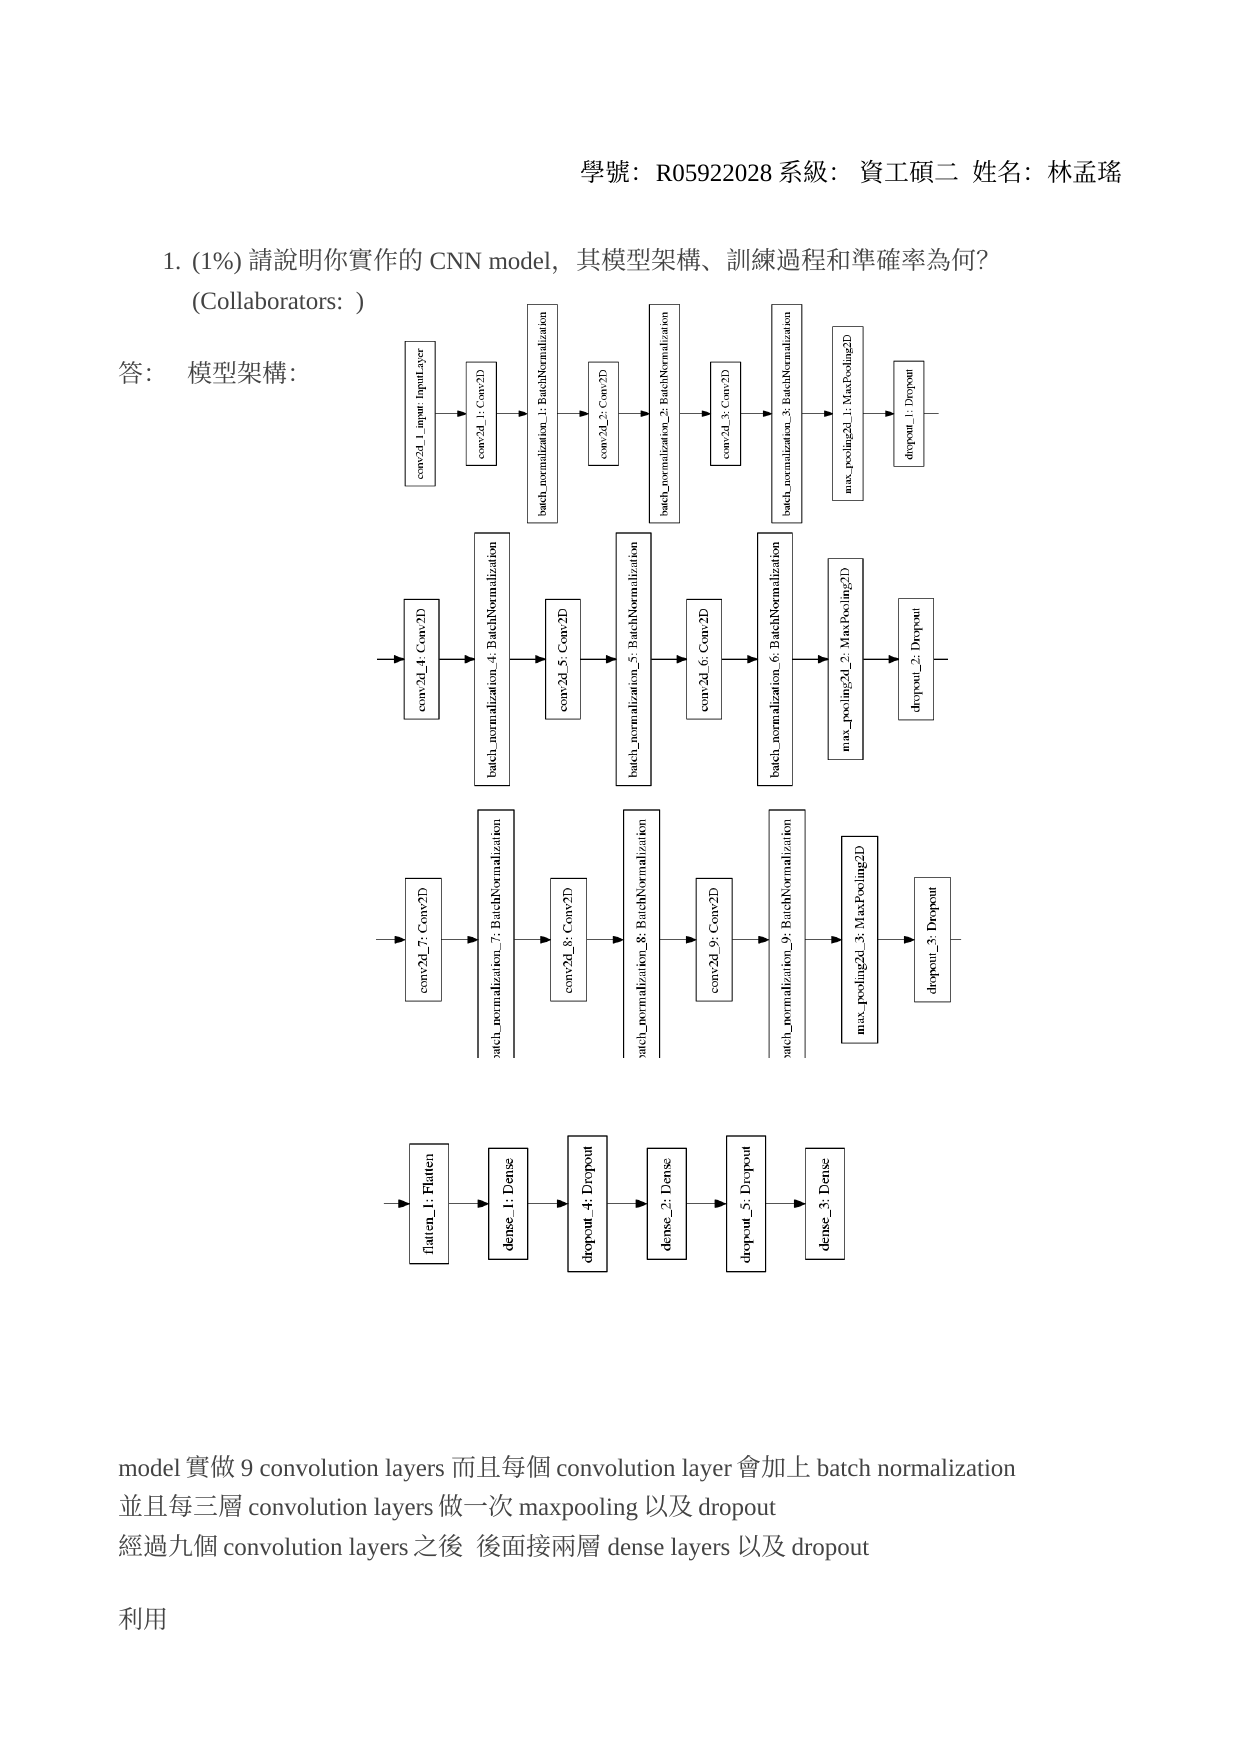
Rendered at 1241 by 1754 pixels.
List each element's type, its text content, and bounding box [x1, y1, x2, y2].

picture [376, 806, 962, 1349]
picture [377, 529, 948, 789]
text [939, 359, 1122, 388]
picture [401, 301, 939, 526]
text 答： 模型架構： [118, 359, 401, 388]
text 利用 [118, 1605, 1122, 1633]
text 學號：R05922028 系級： 資工碩二 姓名：林孟瑤 [118, 158, 1122, 186]
text model實做9 convolution layers 而且每個convolution layer會加上batch normalization 並且每三層convolution layers做一次maxpooling以及dropout 經過九個convolution layers之後 後面接兩層 dense layers 以及dropout [118, 1453, 1122, 1561]
list (1%) 請說明你實作的 CNN model，其模型架構、訓練過程和準確率為何？ (Collaborators: ) [162, 246, 1122, 315]
